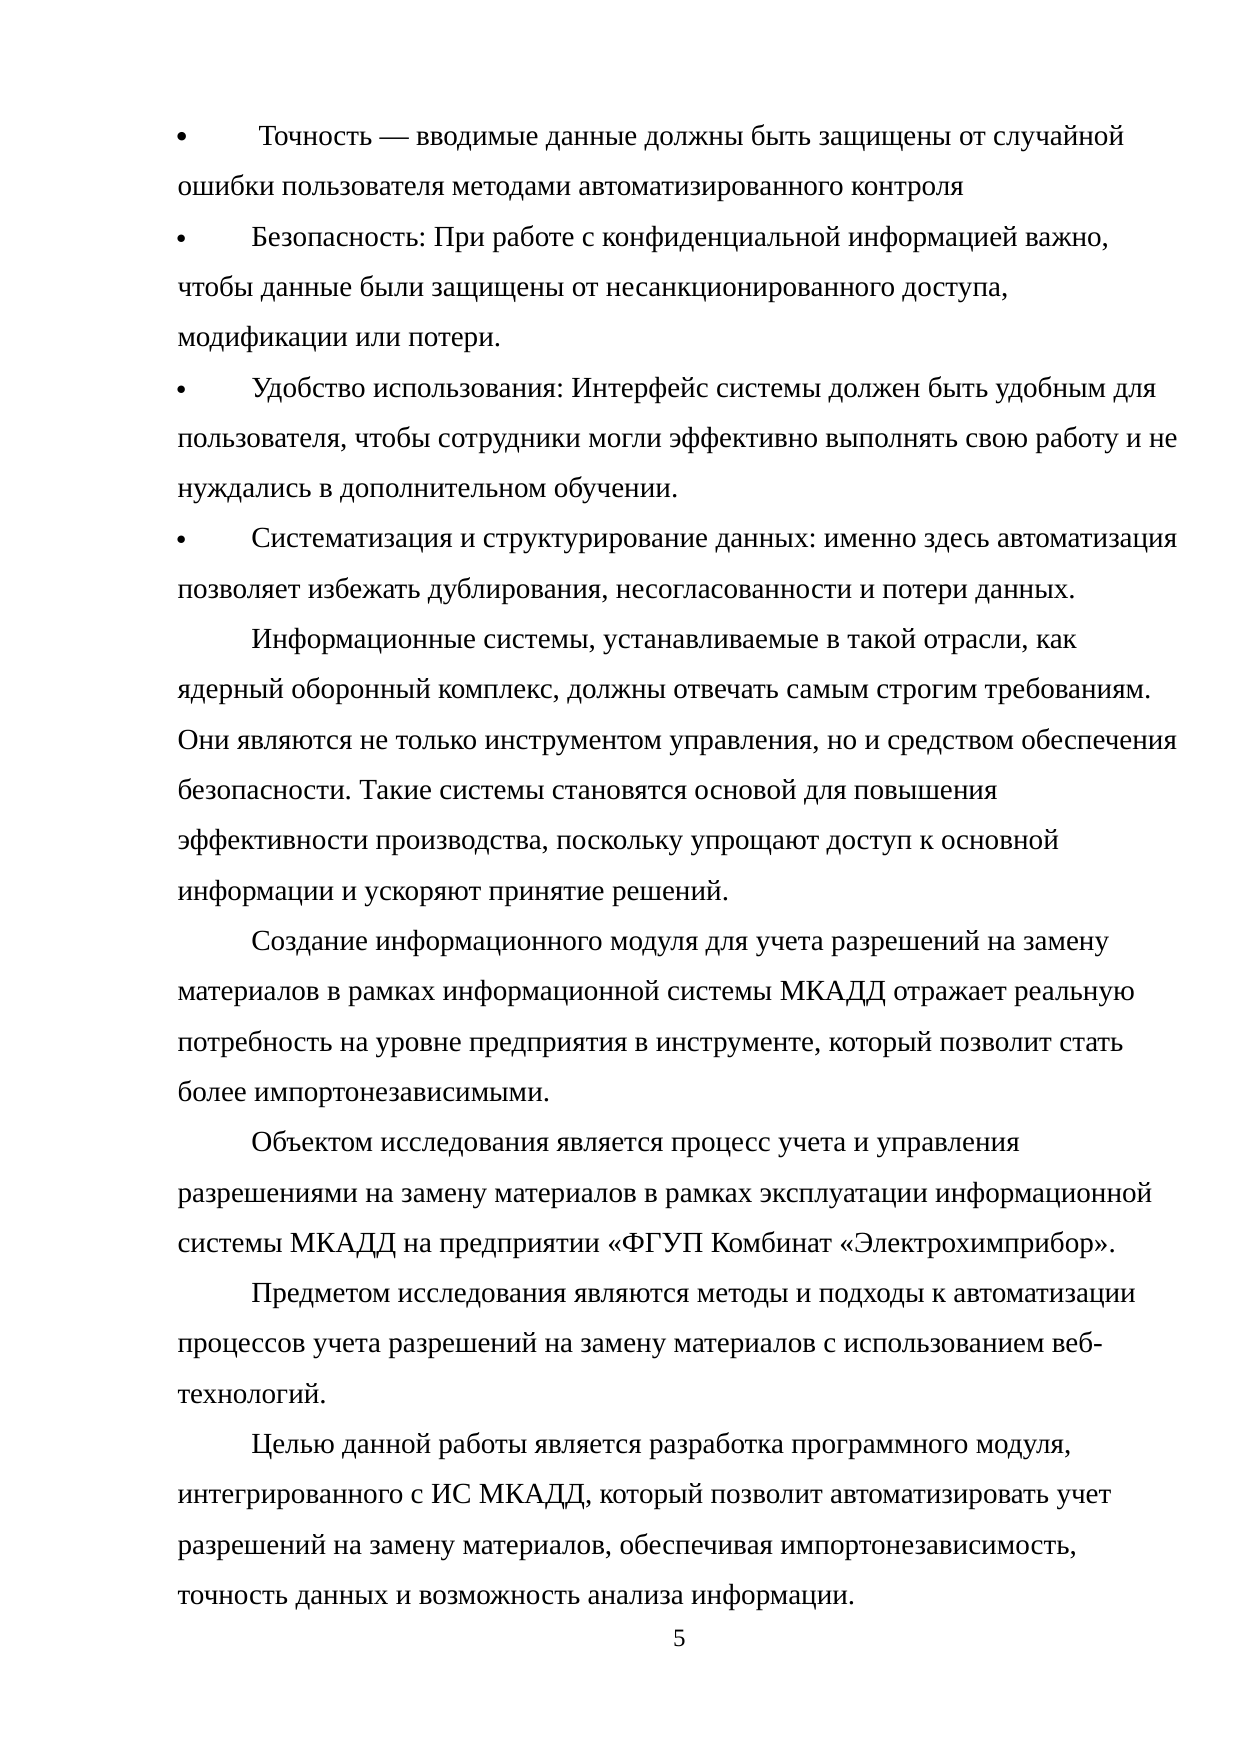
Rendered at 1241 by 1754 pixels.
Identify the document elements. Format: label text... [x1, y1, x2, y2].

list Безопасность: При работе с конфиденциальной информацией важно, чтобы данные были защищены от несанкционированного доступа, модификации или потери. [177, 219, 1181, 353]
list Систематизация и структурирование данных: именно здесь автоматизация позволяет избежать дублирования, несогласованности и потери данных. [177, 521, 1181, 604]
text Создание информационного модуля для учета разрешений на замену материалов в рамках информационной системы МКАДД отражает реальную потребность на уровне предприятия в инструменте, который позволит стать более импортонезависимыми. [177, 923, 1181, 1108]
text Целью данной работы является разработка программного модуля, интегрированного с ИС МКАДД, который позволит автоматизировать учет разрешений на замену материалов, обеспечивая импортонезависимость, точность данных и возможность анализа информации. [177, 1426, 1181, 1611]
text Объектом исследования является процесс учета и управления разрешениями на замену материалов в рамках эксплуатации информационной системы МКАДД на предприятии «ФГУП Комбинат «Электрохимприбор». [177, 1124, 1181, 1258]
list Удобство использования: Интерфейс системы должен быть удобным для пользователя, чтобы сотрудники могли эффективно выполнять свою работу и не нуждались в дополнительном обучении. [177, 370, 1181, 504]
list Точность — вводимые данные должны быть защищены от случайной ошибки пользователя методами автоматизированного контроля [177, 118, 1181, 202]
text Предметом исследования являются методы и подходы к автоматизации процессов учета разрешений на замену материалов с использованием веб-технологий. [177, 1275, 1181, 1409]
text Информационные системы, устанавливаемые в такой отрасли, как ядерный оборонный комплекс, должны отвечать самым строгим требованиям. Они являются не только инструментом управления, но и средством обеспечения безопасности. Такие системы становятся основой для повышения эффективности производства, поскольку упрощают доступ к основной информации и ускоряют принятие решений. [177, 621, 1181, 906]
